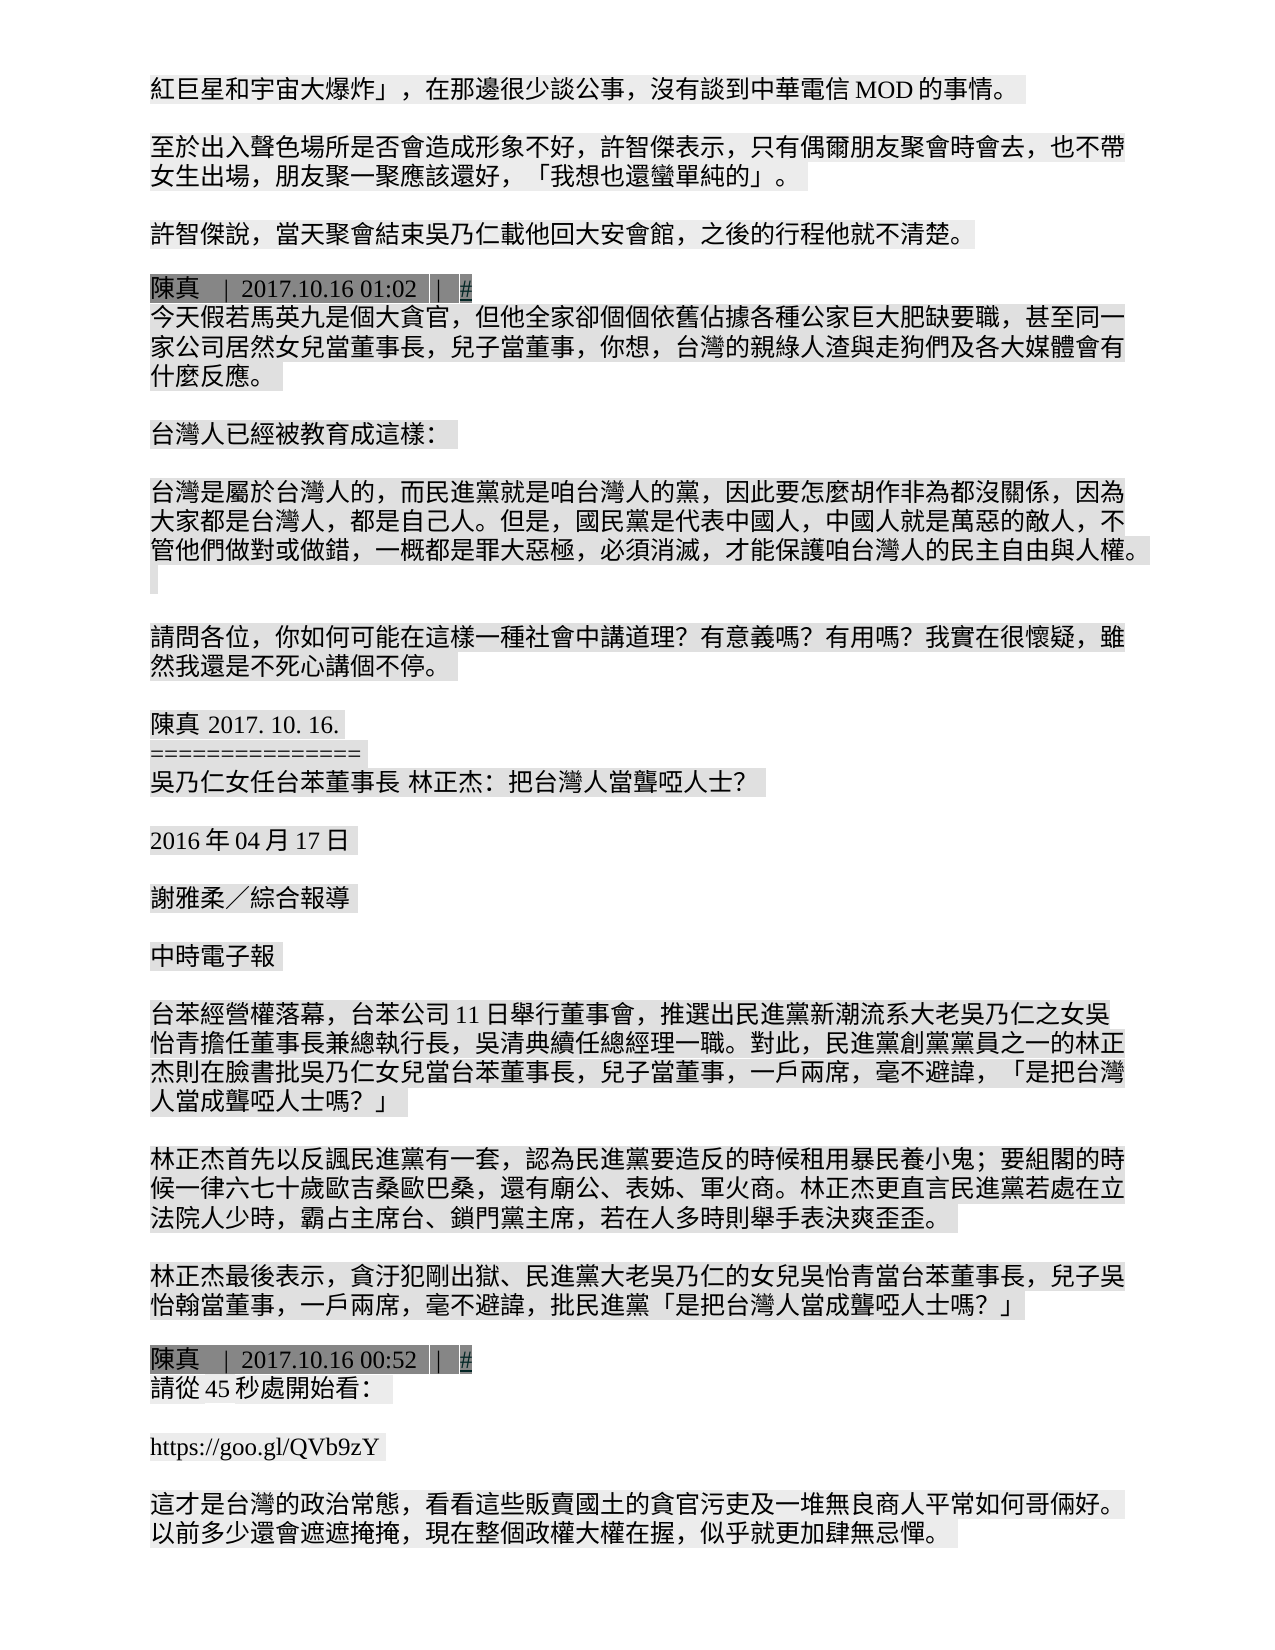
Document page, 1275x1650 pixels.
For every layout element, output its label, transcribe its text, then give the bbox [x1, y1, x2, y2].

text 陳真 | 2017.10.16 00:52 | # [150, 1345, 1125, 1374]
text 陳真 | 2017.10.16 01:02 | # [150, 274, 1125, 303]
text 與新潮流大老吳乃仁出入女陪侍鋼琴酒吧？許智傑：聊宇宙大爆炸 杜兆倫 2017-10-11 風傳媒 人氣民進黨立委許智傑被周刊拍到與吳乃仁出入女陪侍酒吧，他表示當天只是在聊宇宙大爆炸。（資料照，曾原信攝） 民進黨前秘書長、新潮流大老吳乃仁被周刊直擊，經常出入台北市仁愛路的鋼琴酒吧，且多次帶著一名身材姣好的女性出場；民進黨立委許智傑也被拍到現身在酒吧。對此，許智傑11日出面說明，表示當晚和吳乃仁是在聊「宇宙大爆炸」，沒有談公事，只是朋友聚一聚，「應該蠻單純的」。 《鏡周刊》報導，吳乃仁經常出入仁愛路一間鋼琴酒吧，這間鋼琴酒吧在政商界頗負盛名，許多人都是衝著吳乃仁而來，吳乃仁也在此密會政商名流，商討「各方大事」。吳乃仁也被周刊直擊有4次都帶著一位身材姣好的女性出場，許智傑也被拍到出現在酒吧。 許智傑今天出面說明，當天跟朋友吃完飯後，有人提議要去向吳乃仁問好，於是眾人就前去聚會。許智傑表示，吳乃仁上知天文下知地理，知識很淵博，「當天晚上在聊白矮星、紅巨星和宇宙大爆炸」，在那邊很少談公事，沒有談到中華電信MOD的事情。 至於出入聲色場所是否會造成形象不好，許智傑表示，只有偶爾朋友聚會時會去，也不帶女生出場，朋友聚一聚應該還好，「我想也還蠻單純的」。 許智傑說，當天聚會結束吳乃仁載他回大安會館，之後的行程他就不清楚。 [150, 75, 1125, 249]
text 請從45秒處開始看： https://goo.gl/QVb9zY 這才是台灣的政治常態，看看這些販賣國土的貪官污吏及一堆無良商人平常如何哥倆好。以前多少還會遮遮掩掩，現在整個政權大權在握，似乎就更加肆無忌憚。 比方說，鏡頭裏一起來酒店討論 "宇宙如何大爆炸" 的就有半導體大廠 "日月光" 的高層。 兩年前，政客人渣與無數無良商人所強力推薦的愛台鉅片 "看見台灣"，不是明明白白揭露民進黨的金主之一 "日月光" 偷偷排放高度致癌有毒廢水污染高雄河川嗎？一時之間不是輿論大嘩嗎？人渣黨和高雄市政府不是也義正詞嚴說要嚴辦嗎？法院一審不是嚴辦了嗎？可是，才沒多久，風頭一過，居然無罪，反而高雄市政府還要賠一兩億給日月光。 [150, 1374, 1125, 1548]
text 今天假若馬英九是個大貪官，但他全家卻個個依舊佔據各種公家巨大肥缺要職，甚至同一家公司居然女兒當董事長，兒子當董事，你想，台灣的親綠人渣與走狗們及各大媒體會有什麼反應。 台灣人已經被教育成這樣： 台灣是屬於台灣人的，而民進黨就是咱台灣人的黨，因此要怎麼胡作非為都沒關係，因為大家都是台灣人，都是自己人。但是，國民黨是代表中國人，中國人就是萬惡的敵人，不管他們做對或做錯，一概都是罪大惡極，必須消滅，才能保護咱台灣人的民主自由與人權。 請問各位，你如何可能在這樣一種社會中講道理？有意義嗎？有用嗎？我實在很懷疑，雖然我還是不死心講個不停。 陳真 2017. 10. 16. =============== 吳乃仁女任台苯董事長 林正杰：把台灣人當聾啞人士？ 2016年04月17日 謝雅柔／綜合報導 中時電子報 台苯經營權落幕，台苯公司11日舉行董事會，推選出民進黨新潮流系大老吳乃仁之女吳怡青擔任董事長兼總執行長，吳清典續任總經理一職。對此，民進黨創黨黨員之一的林正杰則在臉書批吳乃仁女兒當台苯董事長，兒子當董事，一戶兩席，毫不避諱，「是把台灣人當成聾啞人士嗎？」 林正杰首先以反諷民進黨有一套，認為民進黨要造反的時候租用暴民養小鬼；要組閣的時候一律六七十歲歐吉桑歐巴桑，還有廟公、表姊、軍火商。林正杰更直言民進黨若處在立法院人少時，霸占主席台、鎖門黨主席，若在人多時則舉手表決爽歪歪。 林正杰最後表示，貪汙犯剛出獄、民進黨大老吳乃仁的女兒吳怡青當台苯董事長，兒子吳怡翰當董事，一戶兩席，毫不避諱，批民進黨「是把台灣人當成聾啞人士嗎？」 [150, 303, 1125, 1320]
